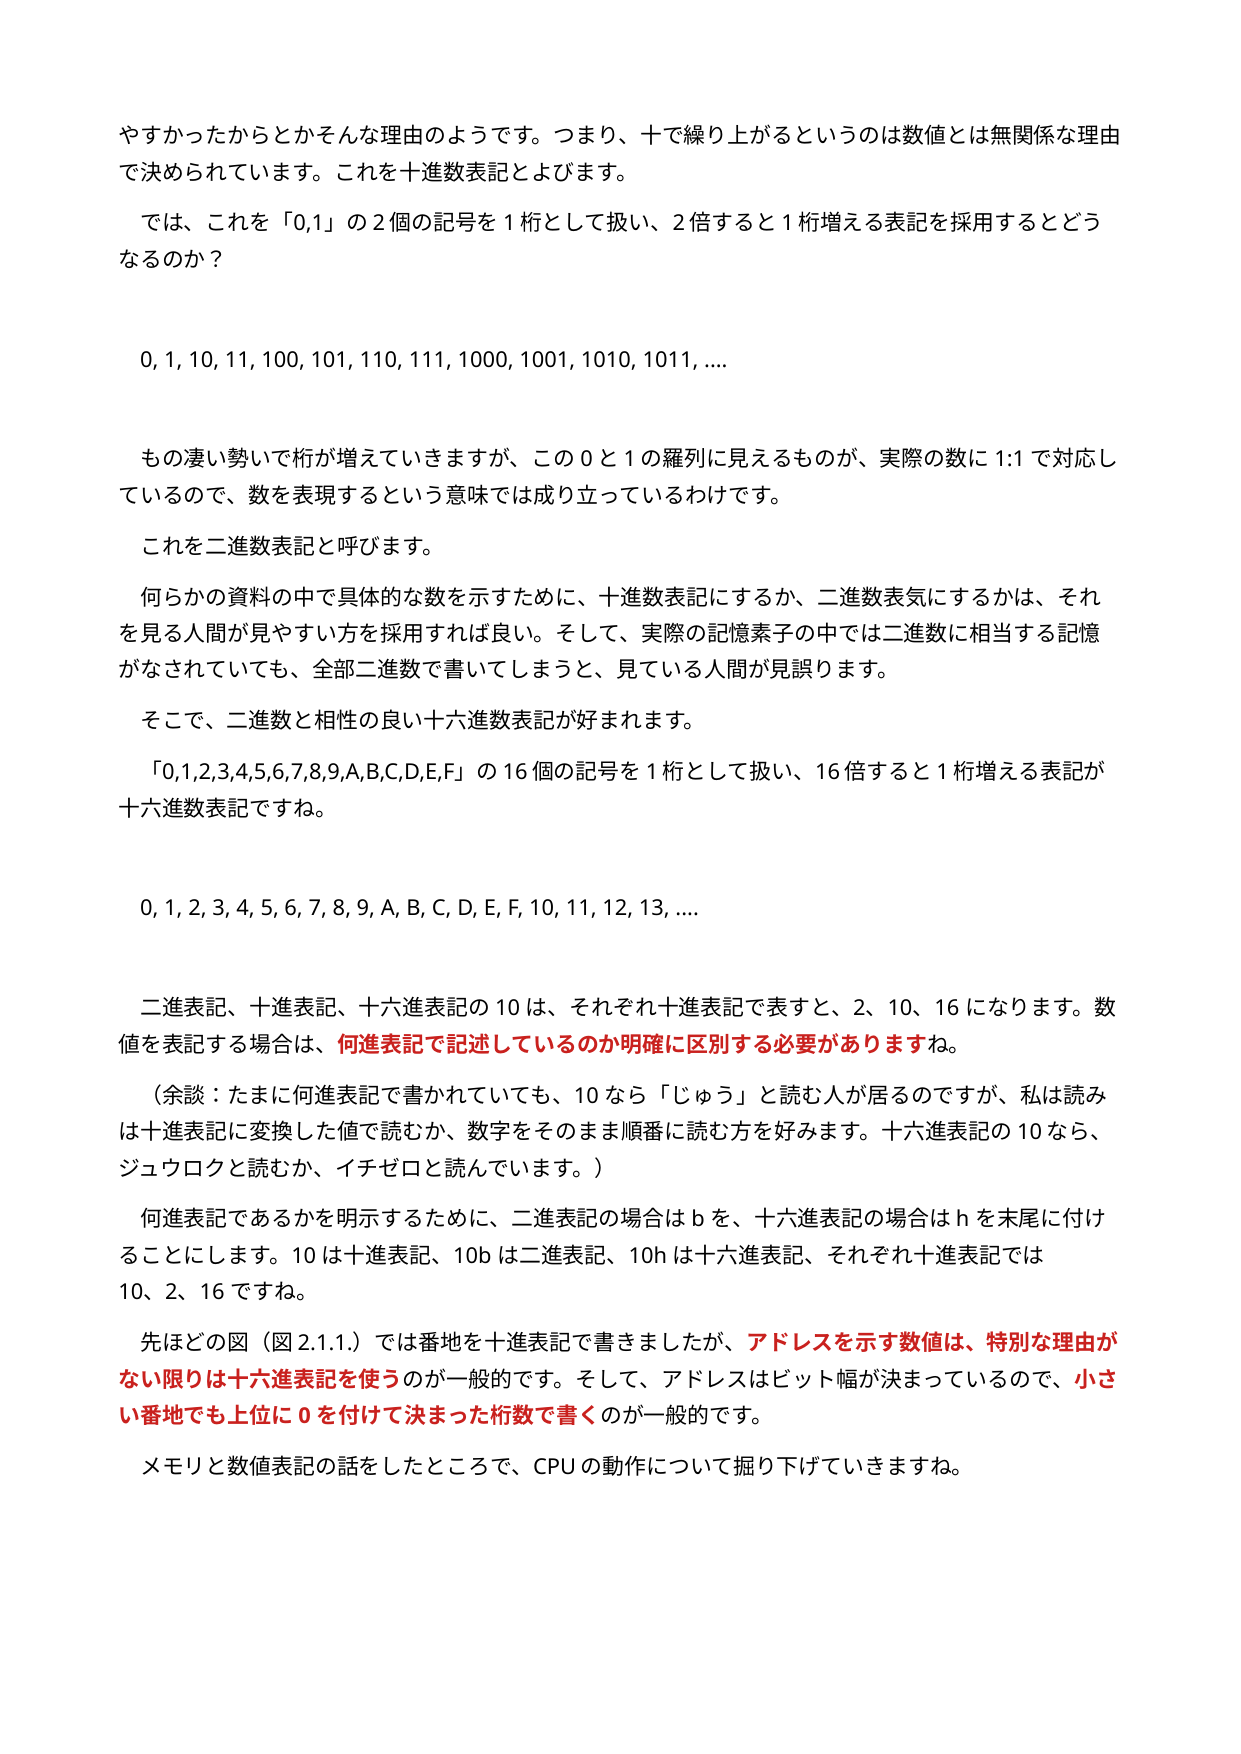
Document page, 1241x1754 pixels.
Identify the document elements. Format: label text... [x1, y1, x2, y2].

text 0, 1, 2, 3, 4, 5, 6, 7, 8, 9, A, B, C, D, E, F, 10, 11, 12, 13, .... [118, 890, 1122, 922]
text 0, 1, 10, 11, 100, 101, 110, 111, 1000, 1001, 1010, 1011, .... [118, 342, 1122, 373]
text 二進表記、十進表記、十六進表記の 10 は、それぞれ十進表記で表すと、2、10、16 になります。数値を表記する場合は、何進表記で記述しているのか明確に区別する必要がありますね。 [118, 990, 1122, 1058]
text 先ほどの図（図2.1.1.）では番地を十進表記で書きましたが、アドレスを示す数値は、特別な理由がない限りは十六進表記を使うのが一般的です。そして、アドレスはビット幅が決まっているので、小さい番地でも上位に 0 を付けて決まった桁数で書くのが一般的です。 [118, 1325, 1122, 1430]
text やすかったからとかそんな理由のようです。つまり、十で繰り上がるというのは数値とは無関係な理由で決められています。これを十進数表記とよびます。 [118, 118, 1122, 186]
text では、これを「0,1」の2個の記号を1桁として扱い、2倍すると1桁増える表記を採用するとどうなるのか？ [118, 205, 1122, 273]
text メモリと数値表記の話をしたところで、CPUの動作について掘り下げていきますね。 [118, 1449, 1122, 1481]
text （余談：たまに何進表記で書かれていても、10 なら「じゅう」と読む人が居るのですが、私は読みは十進表記に変換した値で読むか、数字をそのまま順番に読む方を好みます。十六進表記の10なら、ジュウロクと読むか、イチゼロと読んでいます。） [118, 1078, 1122, 1182]
text これを二進数表記と呼びます。 [118, 529, 1122, 560]
text もの凄い勢いで桁が増えていきますが、この 0と1の羅列に見えるものが、実際の数に 1:1 で対応しているので、数を表現するという意味では成り立っているわけです。 [118, 441, 1122, 509]
text 「0,1,2,3,4,5,6,7,8,9,A,B,C,D,E,F」の16個の記号を1桁として扱い、16倍すると1桁増える表記が十六進数表記ですね。 [118, 754, 1122, 822]
text 何進表記であるかを明示するために、二進表記の場合は b を、十六進表記の場合は h を末尾に付けることにします。10 は十進表記、10b は二進表記、10h は十六進表記、それぞれ十進表記では 10、2、16 ですね。 [118, 1201, 1122, 1306]
text 何らかの資料の中で具体的な数を示すために、十進数表記にするか、二進数表気にするかは、それを見る人間が見やすい方を採用すれば良い。そして、実際の記憶素子の中では二進数に相当する記憶がなされていても、全部二進数で書いてしまうと、見ている人間が見誤ります。 [118, 580, 1122, 684]
text そこで、二進数と相性の良い十六進数表記が好まれます。 [118, 703, 1122, 735]
